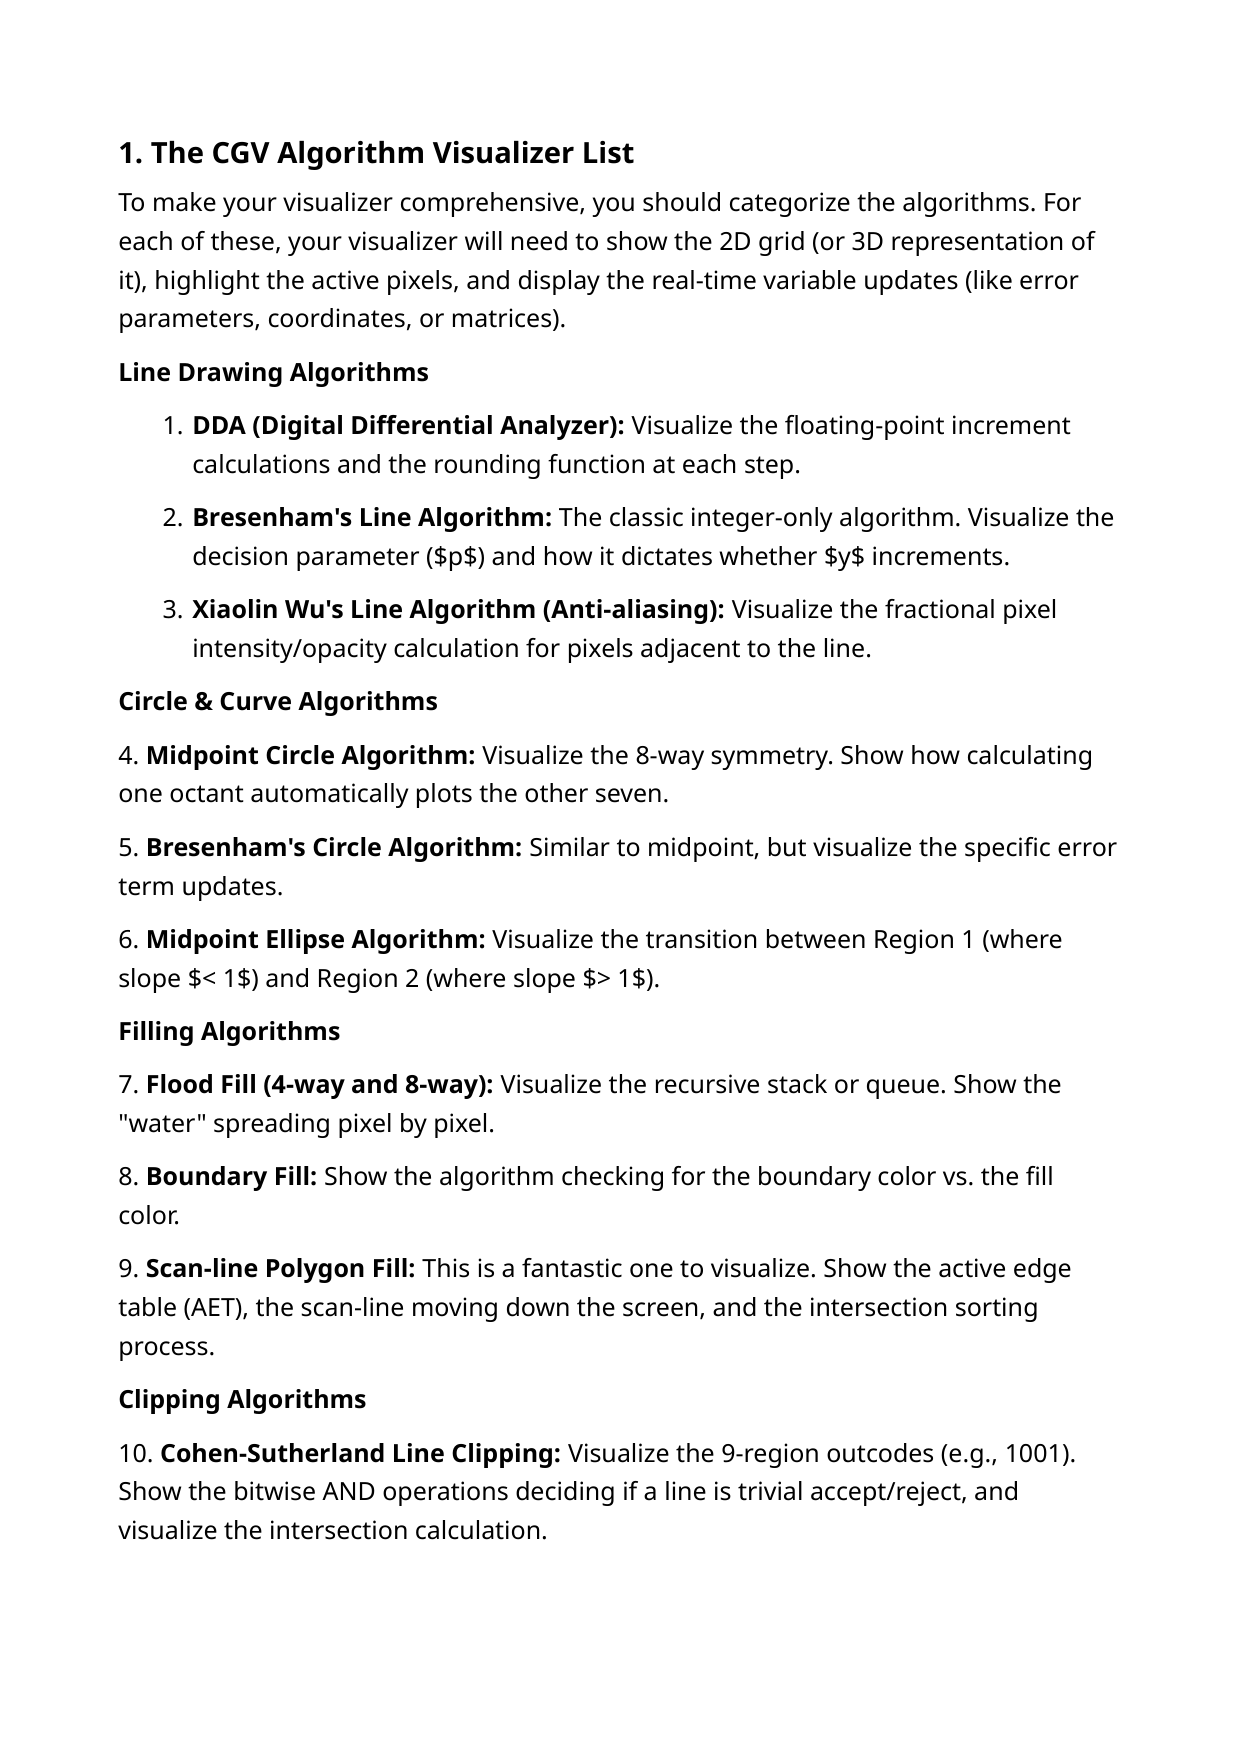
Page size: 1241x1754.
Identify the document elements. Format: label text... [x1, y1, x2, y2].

subtitle 1. The CGV Algorithm Visualizer List [118, 133, 1122, 172]
text 8. Boundary Fill: Show the algorithm checking for the boundary color vs. the fill color. [118, 1159, 1122, 1232]
text 9. Scan-line Polygon Fill: This is a fantastic one to visualize. Show the active edge table (AET), the scan-line moving down the screen, and the intersection sorting process. [118, 1251, 1122, 1363]
text 6. Midpoint Ellipse Algorithm: Visualize the transition between Region 1 (where slope $< 1$) and Region 2 (where slope $> 1$). [118, 922, 1122, 994]
list DDA (Digital Differential Analyzer): Visualize the floating-point increment calculations and the rounding function at each step. [162, 408, 1122, 481]
text Clipping Algorithms [118, 1382, 1122, 1416]
text Filling Algorithms [118, 1014, 1122, 1048]
text 5. Bresenham's Circle Algorithm: Similar to midpoint, but visualize the specific error term updates. [118, 829, 1122, 902]
text 10. Cohen-Sutherland Line Clipping: Visualize the 9-region outcodes (e.g., 1001). Show the bitwise AND operations deciding if a line is trivial accept/reject, and visualize the intersection calculation. [118, 1435, 1122, 1547]
text To make your visualizer comprehensive, you should categorize the algorithms. For each of these, your visualizer will need to show the 2D grid (or 3D representation of it), highlight the active pixels, and display the real-time variable updates (like error parameters, coordinates, or matrices). [118, 185, 1122, 335]
list Bresenham's Line Algorithm: The classic integer-only algorithm. Visualize the decision parameter ($p$) and how it dictates whether $y$ increments. [162, 500, 1122, 573]
text 4. Midpoint Circle Algorithm: Visualize the 8-way symmetry. Show how calculating one octant automatically plots the other seven. [118, 737, 1122, 810]
text Circle & Curve Algorithms [118, 684, 1122, 718]
list Xiaolin Wu's Line Algorithm (Anti-aliasing): Visualize the fractional pixel intensity/opacity calculation for pixels adjacent to the line. [162, 592, 1122, 665]
text Line Drawing Algorithms [118, 354, 1122, 388]
text 7. Flood Fill (4-way and 8-way): Visualize the recursive stack or queue. Show the "water" spreading pixel by pixel. [118, 1067, 1122, 1140]
